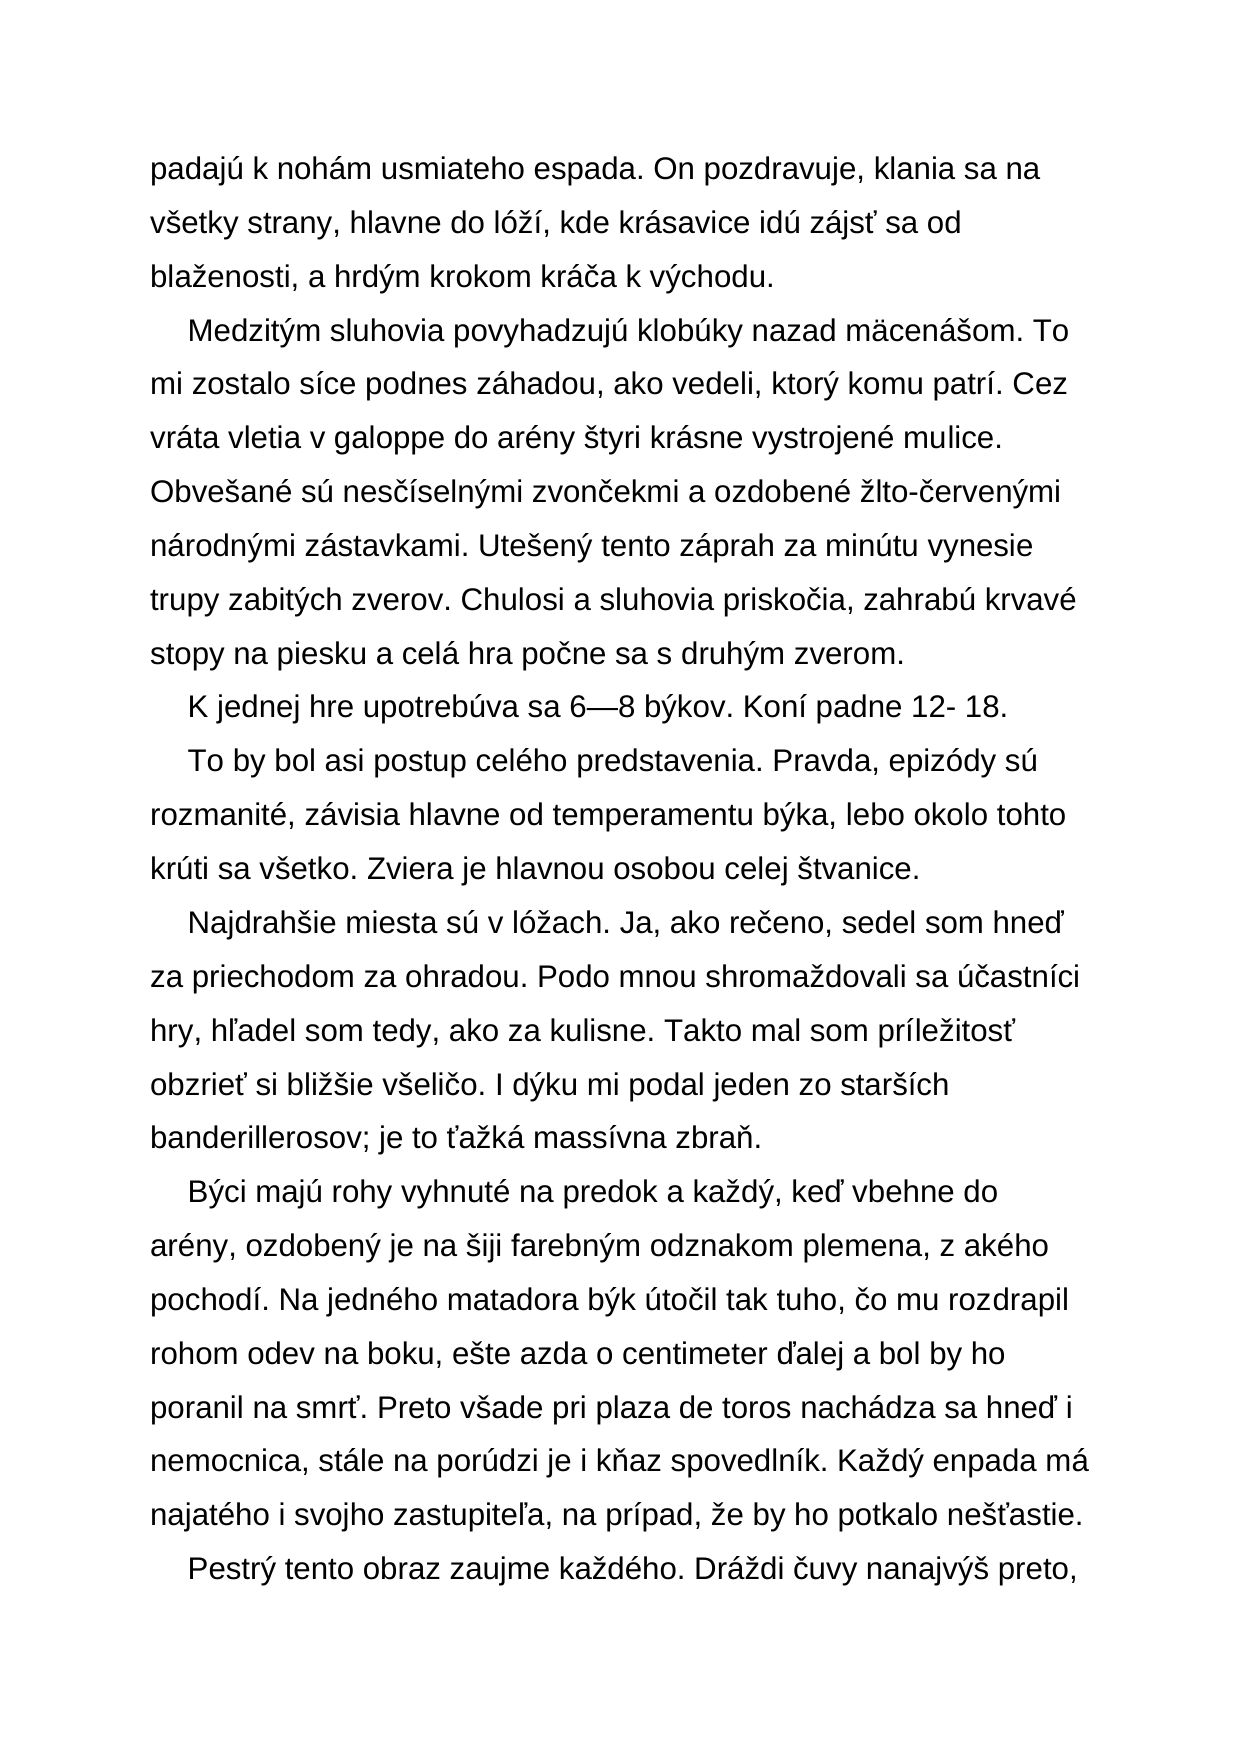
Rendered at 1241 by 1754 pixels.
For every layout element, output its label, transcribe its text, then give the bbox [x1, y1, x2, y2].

text Najdrahšie miesta sú v lóžach. Ja, ako rečeno, sedel som hneď za priechodom za ohradou. Podo mnou shromaždovali sa účastníci hry, hľadel som tedy, ako za kulisne. Takto mal som prí­ležitosť obzrieť si bližšie všeličo. I dýku mi podal jeden zo starších banderillerosov; je to ťažká massívna zbraň. [150, 904, 1091, 1155]
text To by bol asi postup celého predstavenia. Pravda, epizódy sú rozmanité, závisia hlavne od temperamentu býka, lebo okolo tohto krúti sa všetko. Zviera je hlavnou osobou celej štvanice. [150, 742, 1091, 886]
text K jednej hre upotrebúva sa 6—8 býkov. Koní padne 12- 18. [150, 688, 1091, 724]
text Býci majú rohy vyhnuté na predok a každý, keď vbehne do arény, ozdobený je na šiji farebným odznakom plemena, z akého pochodí. Na jedného matadora býk útočil tak tuho, čo mu roz­drapil rohom odev na boku, ešte azda o centimeter ďalej a bol by ho poranil na smrť. Preto všade pri plaza de toros nachádza sa hneď i nemocnica, stále na porúdzi je i kňaz spovedlník. Každý enpada má najatého i svojho zastupiteľa, na prípad, že by ho potkalo nešťastie. [150, 1173, 1091, 1532]
text Medzitým sluhovia povyhadzujú klobúky nazad mäcenášom. To mi zostalo síce podnes záhadou, ako vedeli, ktorý komu patrí. Cez vráta vletia v galoppe do arény štyri krásne vystrojené mu­lice. Obvešané sú nesčíselnými zvončekmi a ozdobené žlto-červenými národnými zástavkami. Utešený tento záprah za minútu vynesie trupy zabitých zverov. Chulosi a sluhovia priskočia, zahrabú krvavé stopy na piesku a celá hra počne sa s druhým zverom. [150, 312, 1091, 671]
text padajú k nohám usmiateho espada. On pozdravuje, klania sa na všetky strany, hlavne do lóží, kde krásavice idú zájsť sa od blaženosti, a hrdým krokom kráča k východu. [150, 150, 1091, 294]
text Pestrý tento obraz zaujme každého. Dráždi čuvy nanajvýš preto, [150, 1550, 1091, 1586]
